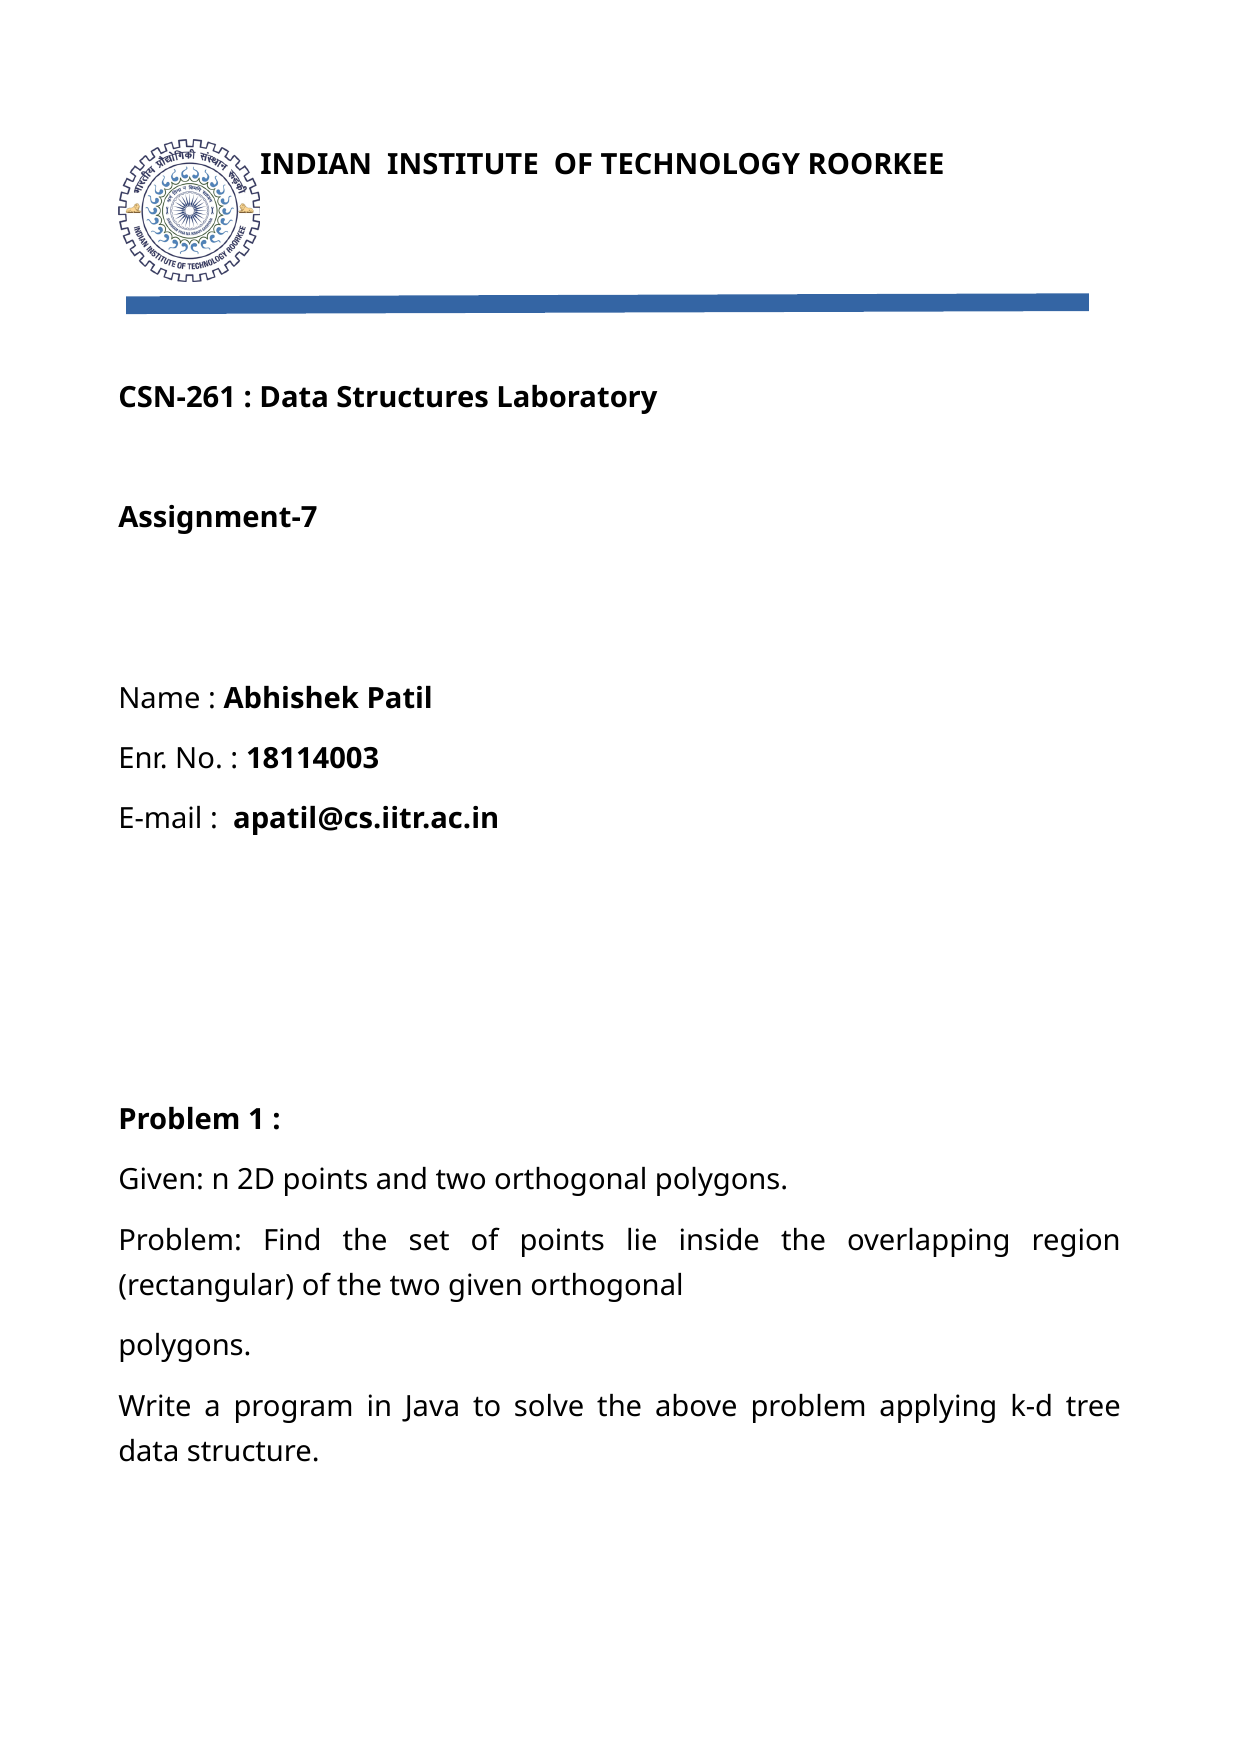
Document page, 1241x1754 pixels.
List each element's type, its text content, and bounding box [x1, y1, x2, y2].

text Problem: Find the set of points lie inside the overlapping region (rectangular) of the two given orthogonal [118, 1219, 1122, 1304]
text Name : Abhishek Patil [118, 677, 1122, 717]
text Write a program in Java to solve the above problem applying k-d tree data structure. [118, 1385, 1122, 1470]
text Problem 1 : [118, 1098, 1122, 1138]
text Assignment-7 [118, 496, 1122, 536]
text E-mail : apatil@cs.iitr.ac.in [118, 797, 1122, 837]
text CSN-261 : Data Structures Laboratory [118, 376, 1122, 416]
picture [118, 139, 260, 282]
text Enr. No. : 18114003 [118, 737, 1122, 777]
title INDIAN INSTITUTE OF TECHNOLOGY ROORKEE [260, 143, 1122, 183]
text Given: n 2D points and two orthogonal polygons. [118, 1159, 1122, 1198]
text polygons. [118, 1325, 1122, 1364]
